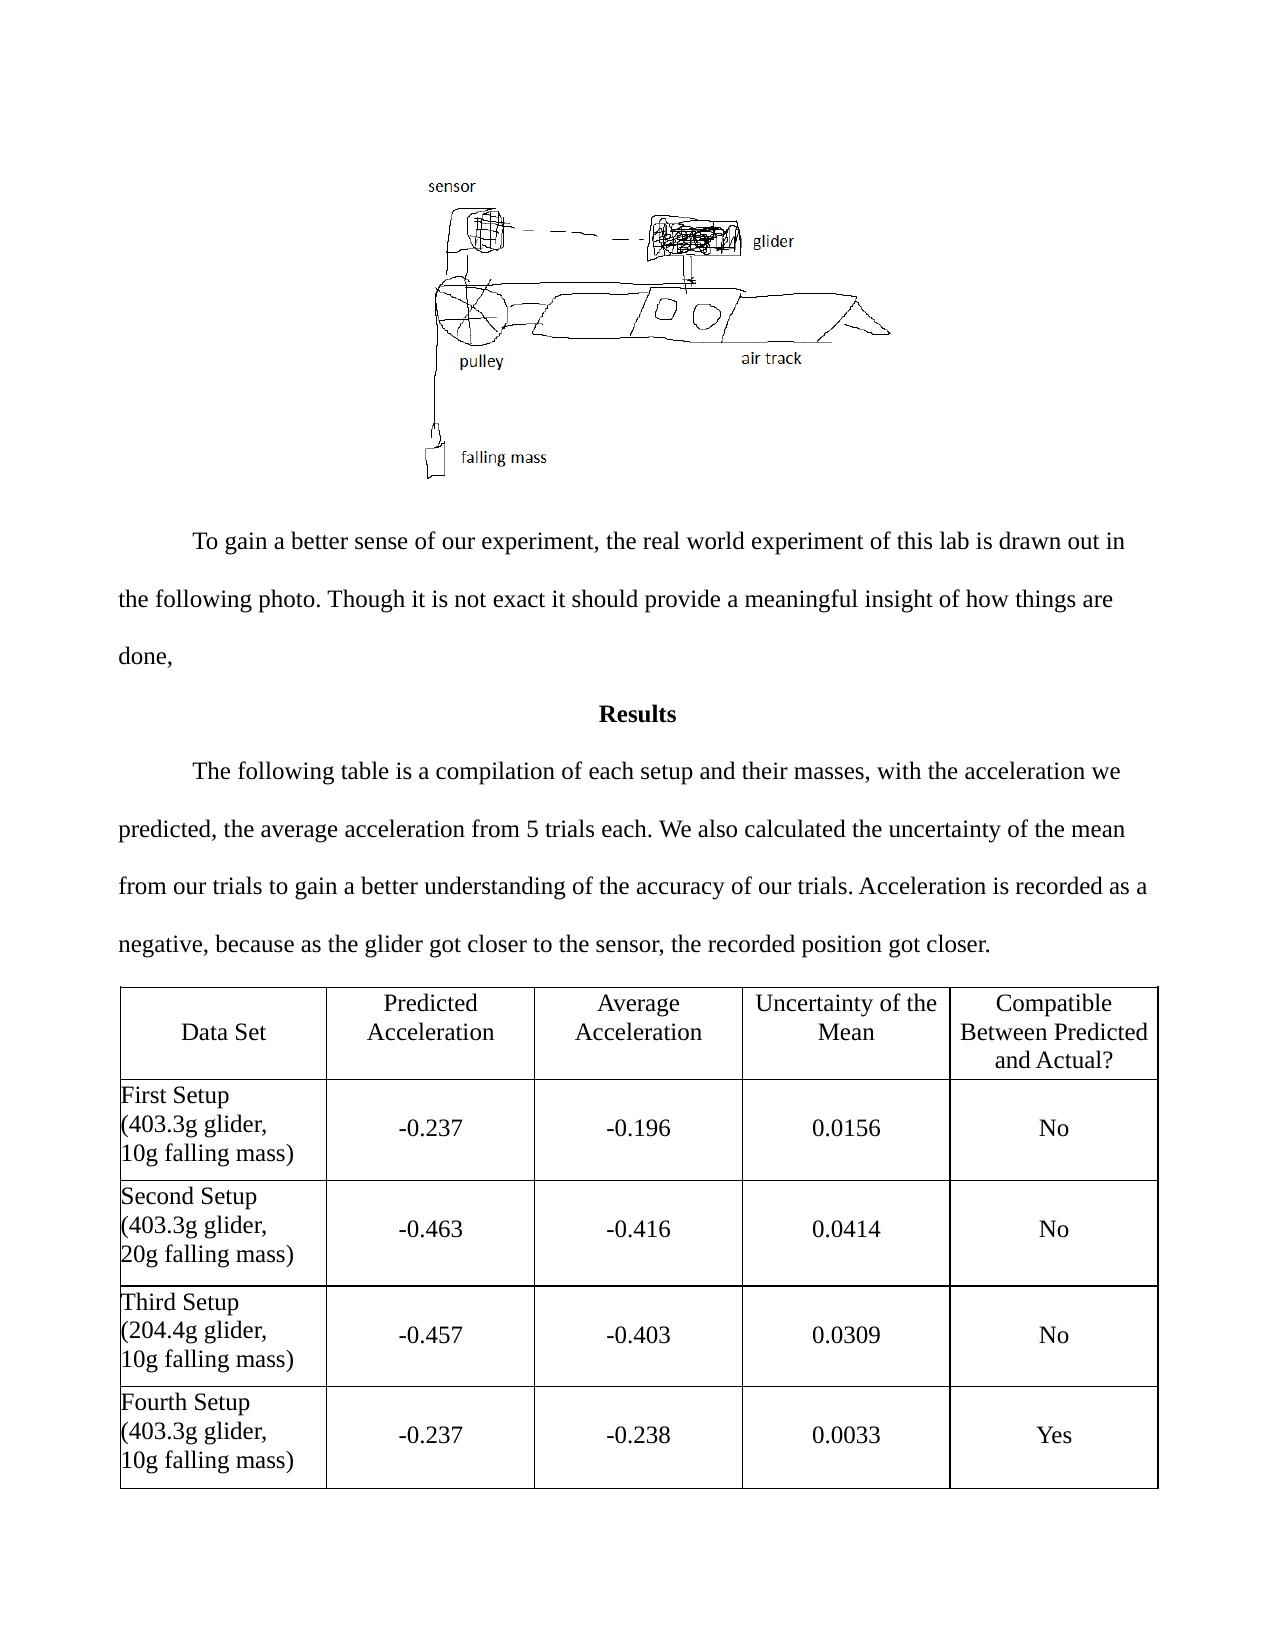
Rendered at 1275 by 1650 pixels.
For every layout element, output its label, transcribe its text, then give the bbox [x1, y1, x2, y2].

table_cell Second Setup (403.3g glider, 20g falling mass) [121, 1181, 326, 1285]
table_header Average Acceleration [535, 988, 742, 1079]
table_cell Third Setup (204.4g glider, 10g falling mass) [121, 1287, 326, 1386]
table_cell Fourth Setup (403.3g glider, 10g falling mass) [121, 1387, 326, 1488]
table_cell -0.463 [327, 1181, 534, 1285]
table_header Compatible Between Predicted and Actual? [951, 988, 1157, 1079]
table_cell 0.0156 [743, 1080, 949, 1179]
table_cell -0.403 [535, 1287, 742, 1386]
table_cell -0.457 [327, 1287, 534, 1386]
table_cell -0.237 [327, 1080, 534, 1179]
picture [351, 118, 924, 498]
table_cell 0.0414 [743, 1181, 949, 1285]
table_cell -0.237 [327, 1387, 534, 1488]
table_cell -0.238 [535, 1387, 742, 1488]
table_cell 0.0309 [743, 1287, 949, 1386]
table_cell No [951, 1181, 1157, 1285]
table_header Uncertainty of the Mean [743, 988, 949, 1079]
table_header Data Set [121, 988, 326, 1079]
table_cell Yes [951, 1387, 1157, 1488]
table_cell No [951, 1080, 1157, 1179]
table_cell 0.0033 [743, 1387, 949, 1488]
table_cell No [951, 1287, 1157, 1386]
text Results [118, 699, 1157, 728]
text To gain a better sense of our experiment, the real world experiment of this lab is drawn out in the following photo. Though it is not exact it should provide a meaningful insight of how things are done, [118, 118, 1157, 670]
table_cell -0.416 [535, 1181, 742, 1285]
table_header Predicted Acceleration [327, 988, 534, 1079]
text The following table is a compilation of each setup and their masses, with the acceleration we predicted, the average acceleration from 5 trials each. We also calculated the uncertainty of the mean from our trials to gain a better understanding of the accuracy of our trials. Acceleration is recorded as a negative, because as the glider got closer to the sensor, the recorded position got closer. [118, 756, 1157, 958]
table_cell First Setup (403.3g glider, 10g falling mass) [121, 1080, 326, 1179]
table_cell -0.196 [535, 1080, 742, 1179]
